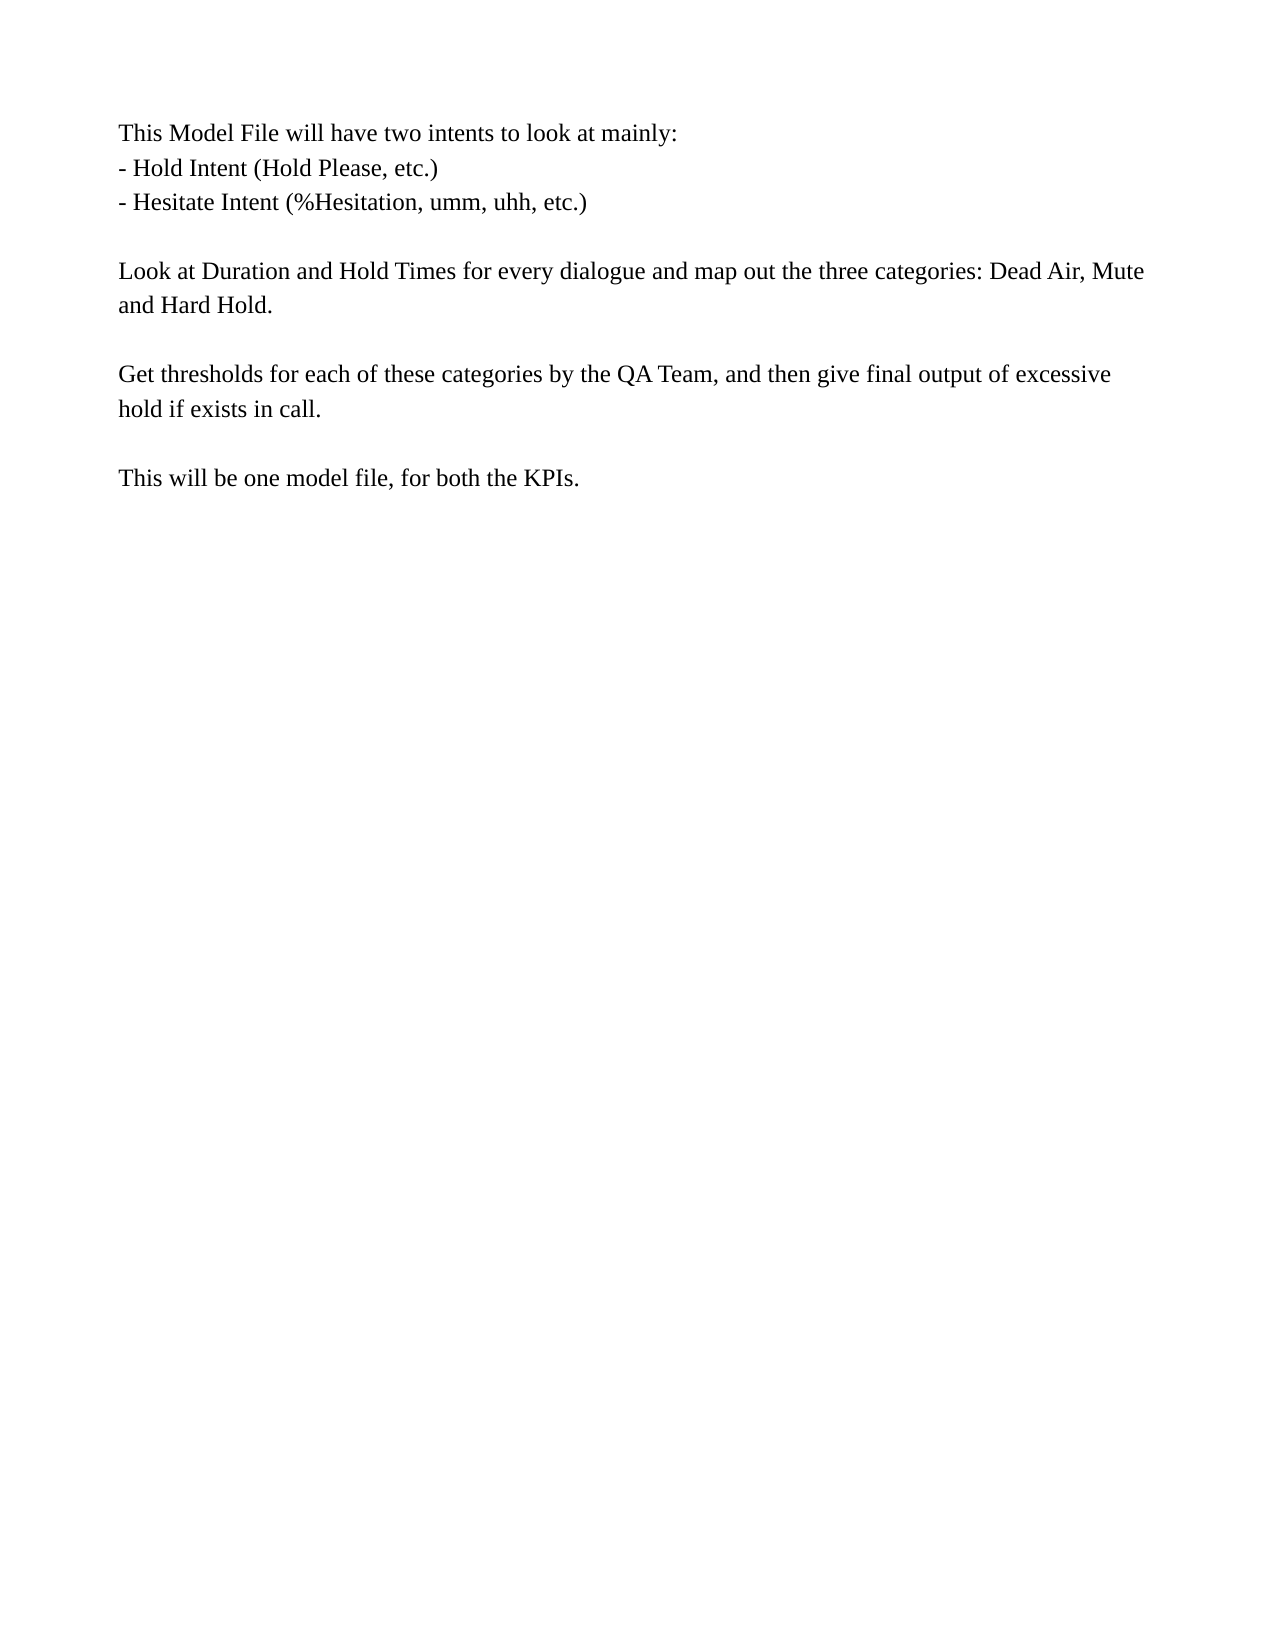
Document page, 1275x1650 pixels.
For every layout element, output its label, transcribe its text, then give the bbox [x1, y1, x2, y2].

text This will be one model file, for both the KPIs. [118, 463, 1157, 492]
text Get thresholds for each of these categories by the QA Team, and then give final output of excessive hold if exists in call. [118, 359, 1157, 423]
text This Model File will have two intents to look at mainly: [118, 118, 1157, 147]
text - Hold Intent (Hold Please, etc.) [118, 153, 1157, 181]
text Look at Duration and Hold Times for every dialogue and map out the three categories: Dead Air, Mute and Hard Hold. [118, 256, 1157, 319]
text - Hesitate Intent (%Hesitation, umm, uhh, etc.) [118, 187, 1157, 216]
